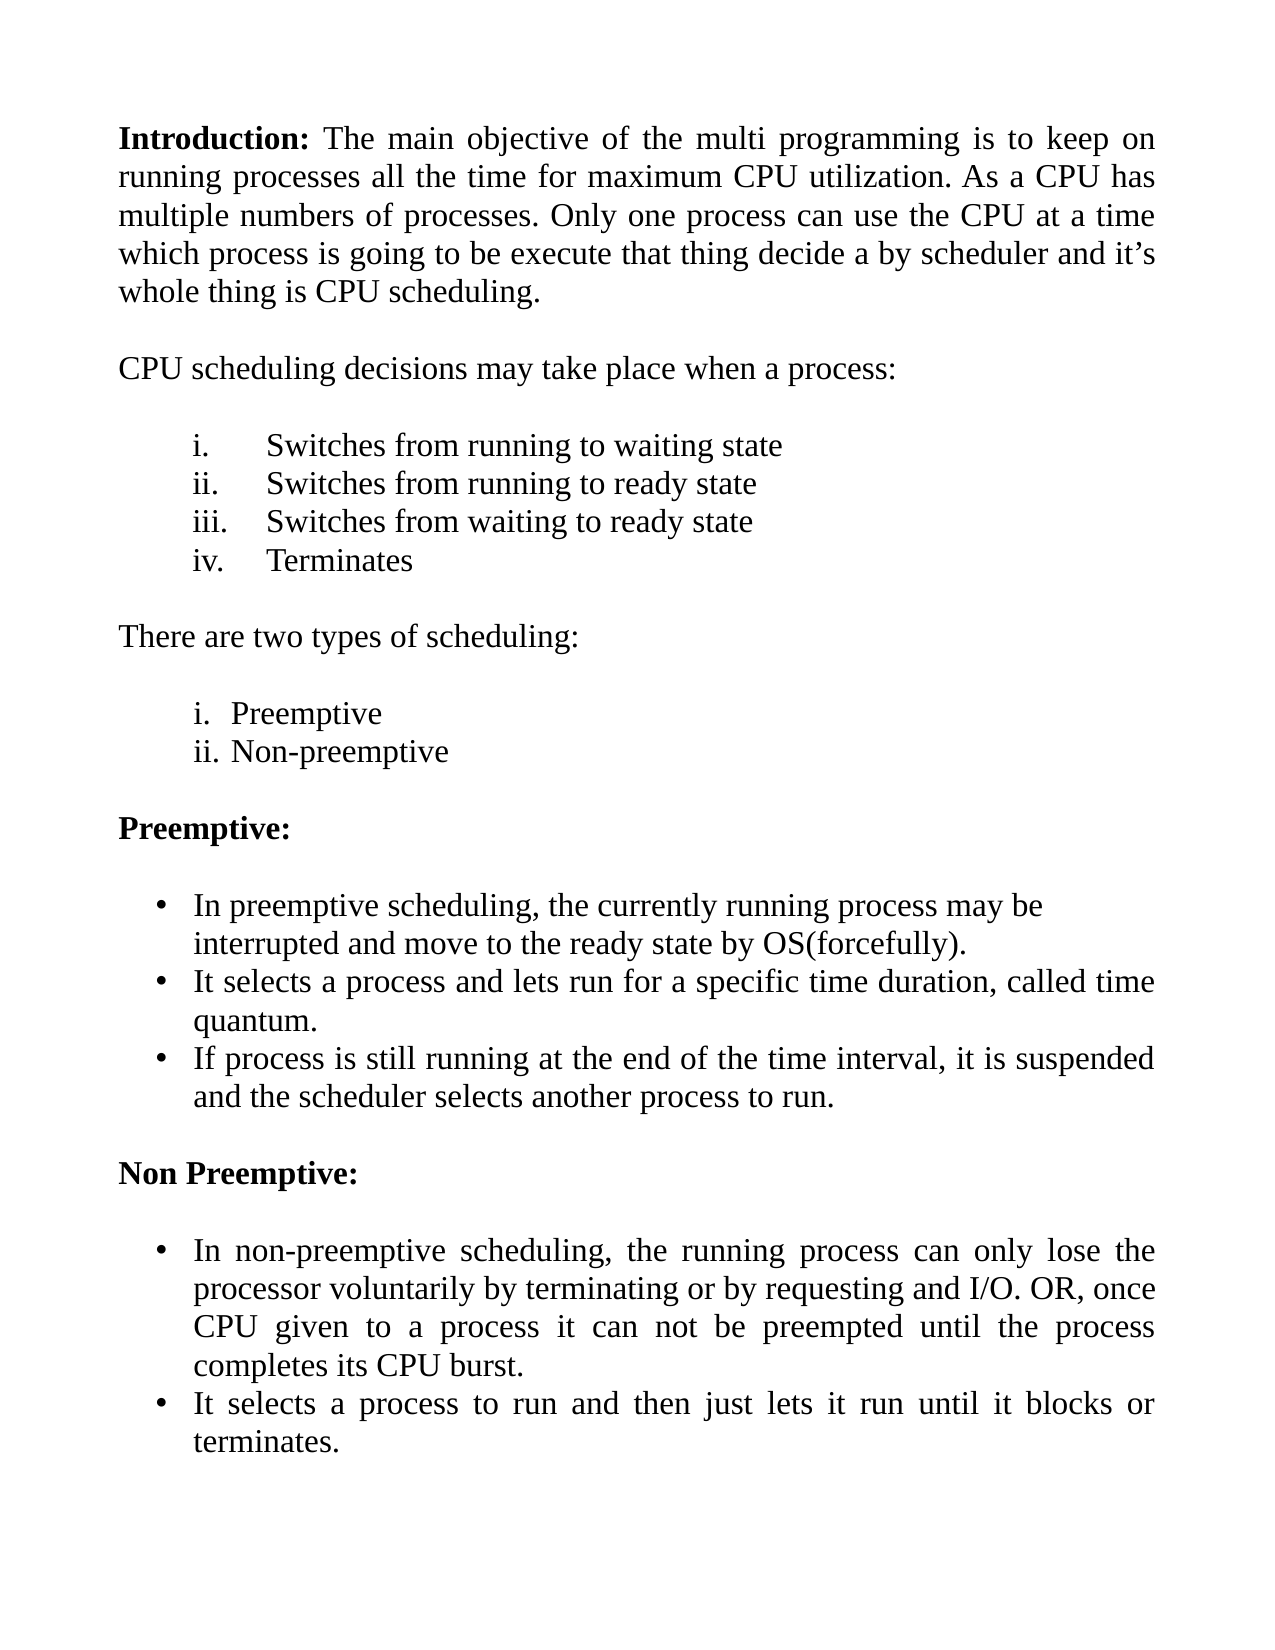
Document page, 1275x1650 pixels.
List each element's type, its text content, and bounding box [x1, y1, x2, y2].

list Switches from running to waiting state [192, 425, 1157, 463]
text Preemptive: [118, 808, 1157, 846]
list Non-preemptive [193, 731, 1157, 770]
list Switches from running to ready state [192, 463, 1157, 501]
list In non-preemptive scheduling, the running process can only lose the processor voluntarily by terminating or by requesting and I/O. OR, once CPU given to a process it can not be preempted until the process completes its CPU burst. [156, 1230, 1157, 1383]
text Non Preemptive: [118, 1153, 1157, 1191]
text CPU scheduling decisions may take place when a process: [118, 348, 1157, 386]
list Terminates [192, 540, 1157, 578]
list interrupted and move to the ready state by OS(forcefully). [156, 923, 1157, 961]
list Switches from waiting to ready state [192, 501, 1157, 540]
list If process is still running at the end of the time interval, it is suspended and the scheduler selects another process to run. [156, 1038, 1157, 1115]
text Introduction: The main objective of the multi programming is to keep on running processes all the time for maximum CPU utilization. As a CPU has multiple numbers of processes. Only one process can use the CPU at a time which process is going to be execute that thing decide a by scheduler and it’s whole thing is CPU scheduling. [118, 118, 1157, 310]
list In preemptive scheduling, the currently running process may be [156, 885, 1157, 923]
list It selects a process and lets run for a specific time duration, called time quantum. [156, 961, 1157, 1038]
list It selects a process to run and then just lets it run until it blocks or terminates. [156, 1383, 1157, 1460]
text There are two types of scheduling: [118, 616, 1157, 655]
list Preemptive [193, 693, 1157, 731]
